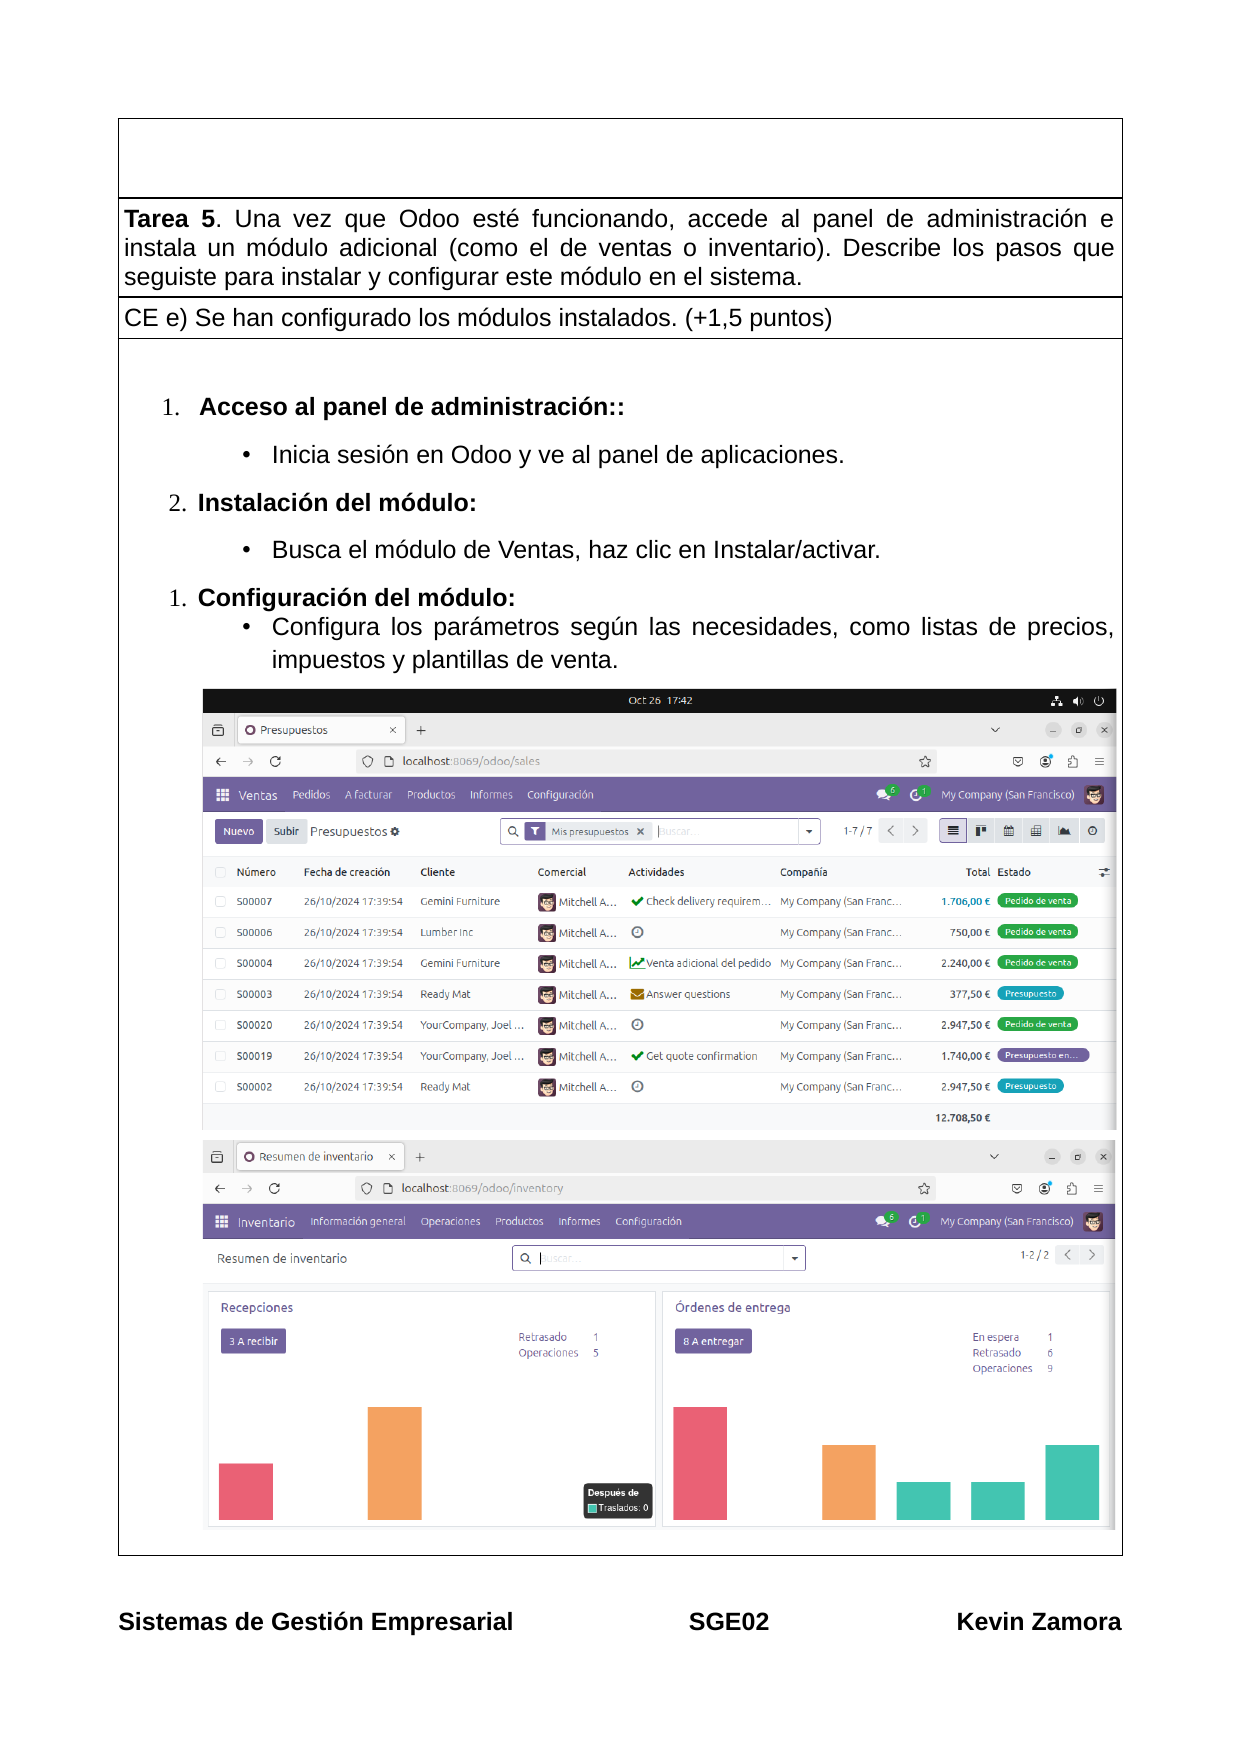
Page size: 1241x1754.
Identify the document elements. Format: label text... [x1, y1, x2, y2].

table_header Tarea 5. Una vez que Odoo esté funcionando, accede al panel de administración e instala un módulo adicional (como el de ventas o inventario). Describe los pasos que seguiste para instalar y configurar este módulo en el sistema. [119, 199, 1122, 296]
picture [202, 1140, 1116, 1530]
table_cell CE e) Se han configurado los módulos instalados. (+1,5 puntos) [119, 298, 1122, 338]
picture [202, 688, 1117, 1130]
table_cell [119, 119, 1122, 197]
table_cell Acceso al panel de administración:: Inicia sesión en Odoo y ve al panel de aplicaciones. Instalación del módulo: Busca el módulo de Ventas, haz clic en Instalar/activar. Configuración del módulo: Configura los parámetros según las necesidades, como listas de precios, impuestos y plantillas de venta. [119, 339, 1122, 1554]
